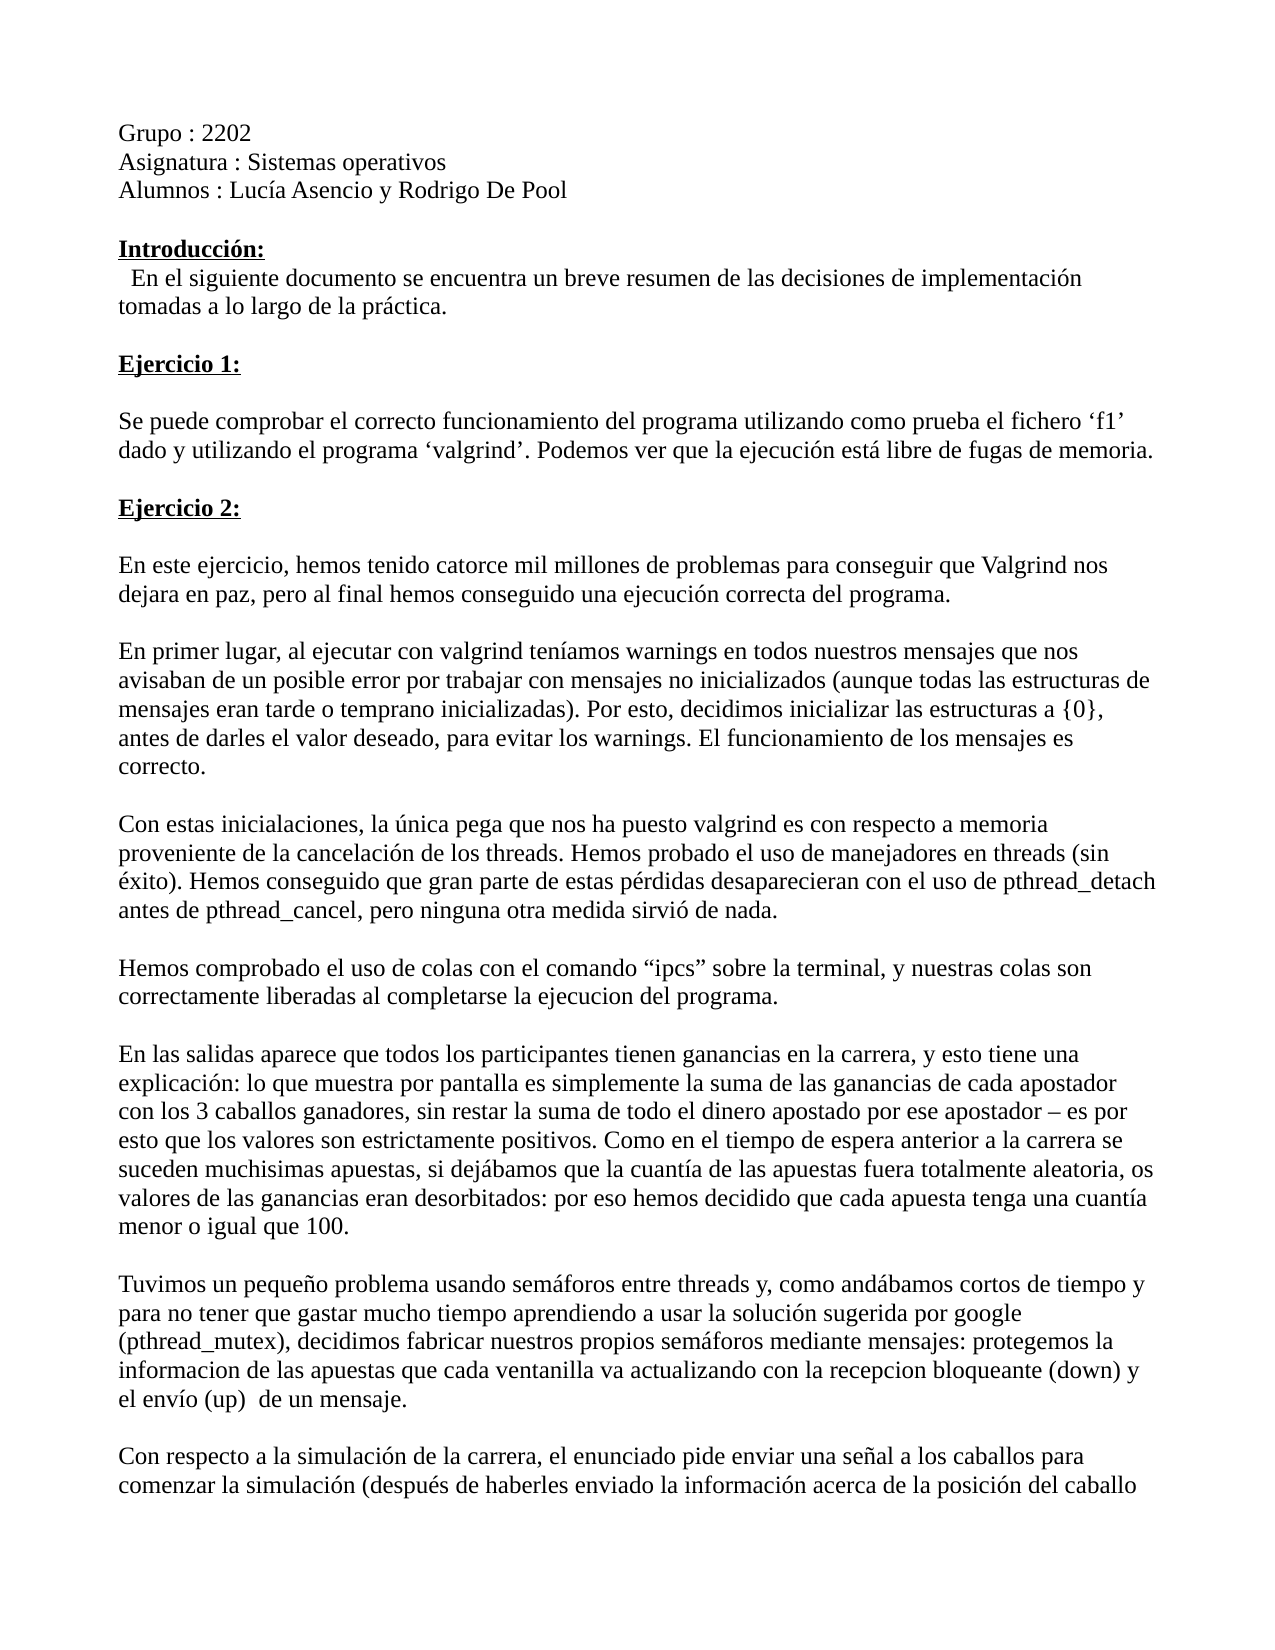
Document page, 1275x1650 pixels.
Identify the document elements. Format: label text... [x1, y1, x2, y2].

text En este ejercicio, hemos tenido catorce mil millones de problemas para conseguir que Valgrind nos dejara en paz, pero al final hemos conseguido una ejecución correcta del programa. [118, 550, 1157, 608]
text Tuvimos un pequeño problema usando semáforos entre threads y, como andábamos cortos de tiempo y para no tener que gastar mucho tiempo aprendiendo a usar la solución sugerida por google (pthread_mutex), decidimos fabricar nuestros propios semáforos mediante mensajes: protegemos la informacion de las apuestas que cada ventanilla va actualizando con la recepcion bloqueante (down) y el envío (up) de un mensaje. [118, 1269, 1157, 1413]
text En las salidas aparece que todos los participantes tienen ganancias en la carrera, y esto tiene una explicación: lo que muestra por pantalla es simplemente la suma de las ganancias de cada apostador con los 3 caballos ganadores, sin restar la suma de todo el dinero apostado por ese apostador – es por esto que los valores son estrictamente positivos. Como en el tiempo de espera anterior a la carrera se suceden muchisimas apuestas, si dejábamos que la cuantía de las apuestas fuera totalmente aleatoria, os valores de las ganancias eran desorbitados: por eso hemos decidido que cada apuesta tenga una cuantía menor o igual que 100. [118, 1039, 1157, 1240]
text Hemos comprobado el uso de colas con el comando “ipcs” sobre la terminal, y nuestras colas son correctamente liberadas al completarse la ejecucion del programa. [118, 953, 1157, 1010]
text En primer lugar, al ejecutar con valgrind teníamos warnings en todos nuestros mensajes que nos avisaban de un posible error por trabajar con mensajes no inicializados (aunque todas las estructuras de mensajes eran tarde o temprano inicializadas). Por esto, decidimos inicializar las estructuras a {0}, antes de darles el valor deseado, para evitar los warnings. El funcionamiento de los mensajes es correcto. [118, 636, 1157, 780]
text Introducción: [118, 234, 1157, 263]
text Se puede comprobar el correcto funcionamiento del programa utilizando como prueba el fichero ‘f1’ dado y utilizando el programa ‘valgrind’. Podemos ver que la ejecución está libre de fugas de memoria. [118, 406, 1157, 464]
text Ejercicio 2: [118, 493, 1157, 521]
text En el siguiente documento se encuentra un breve resumen de las decisiones de implementación tomadas a lo largo de la práctica. [118, 263, 1157, 320]
text Con respecto a la simulación de la carrera, el enunciado pide enviar una señal a los caballos para comenzar la simulación (después de haberles enviado la información acerca de la posición del caballo [118, 1441, 1157, 1499]
text Con estas inicialaciones, la única pega que nos ha puesto valgrind es con respecto a memoria proveniente de la cancelación de los threads. Hemos probado el uso de manejadores en threads (sin éxito). Hemos conseguido que gran parte de estas pérdidas desaparecieran con el uso de pthread_detach antes de pthread_cancel, pero ninguna otra medida sirvió de nada. [118, 809, 1157, 924]
text Ejercicio 1: [118, 349, 1157, 378]
